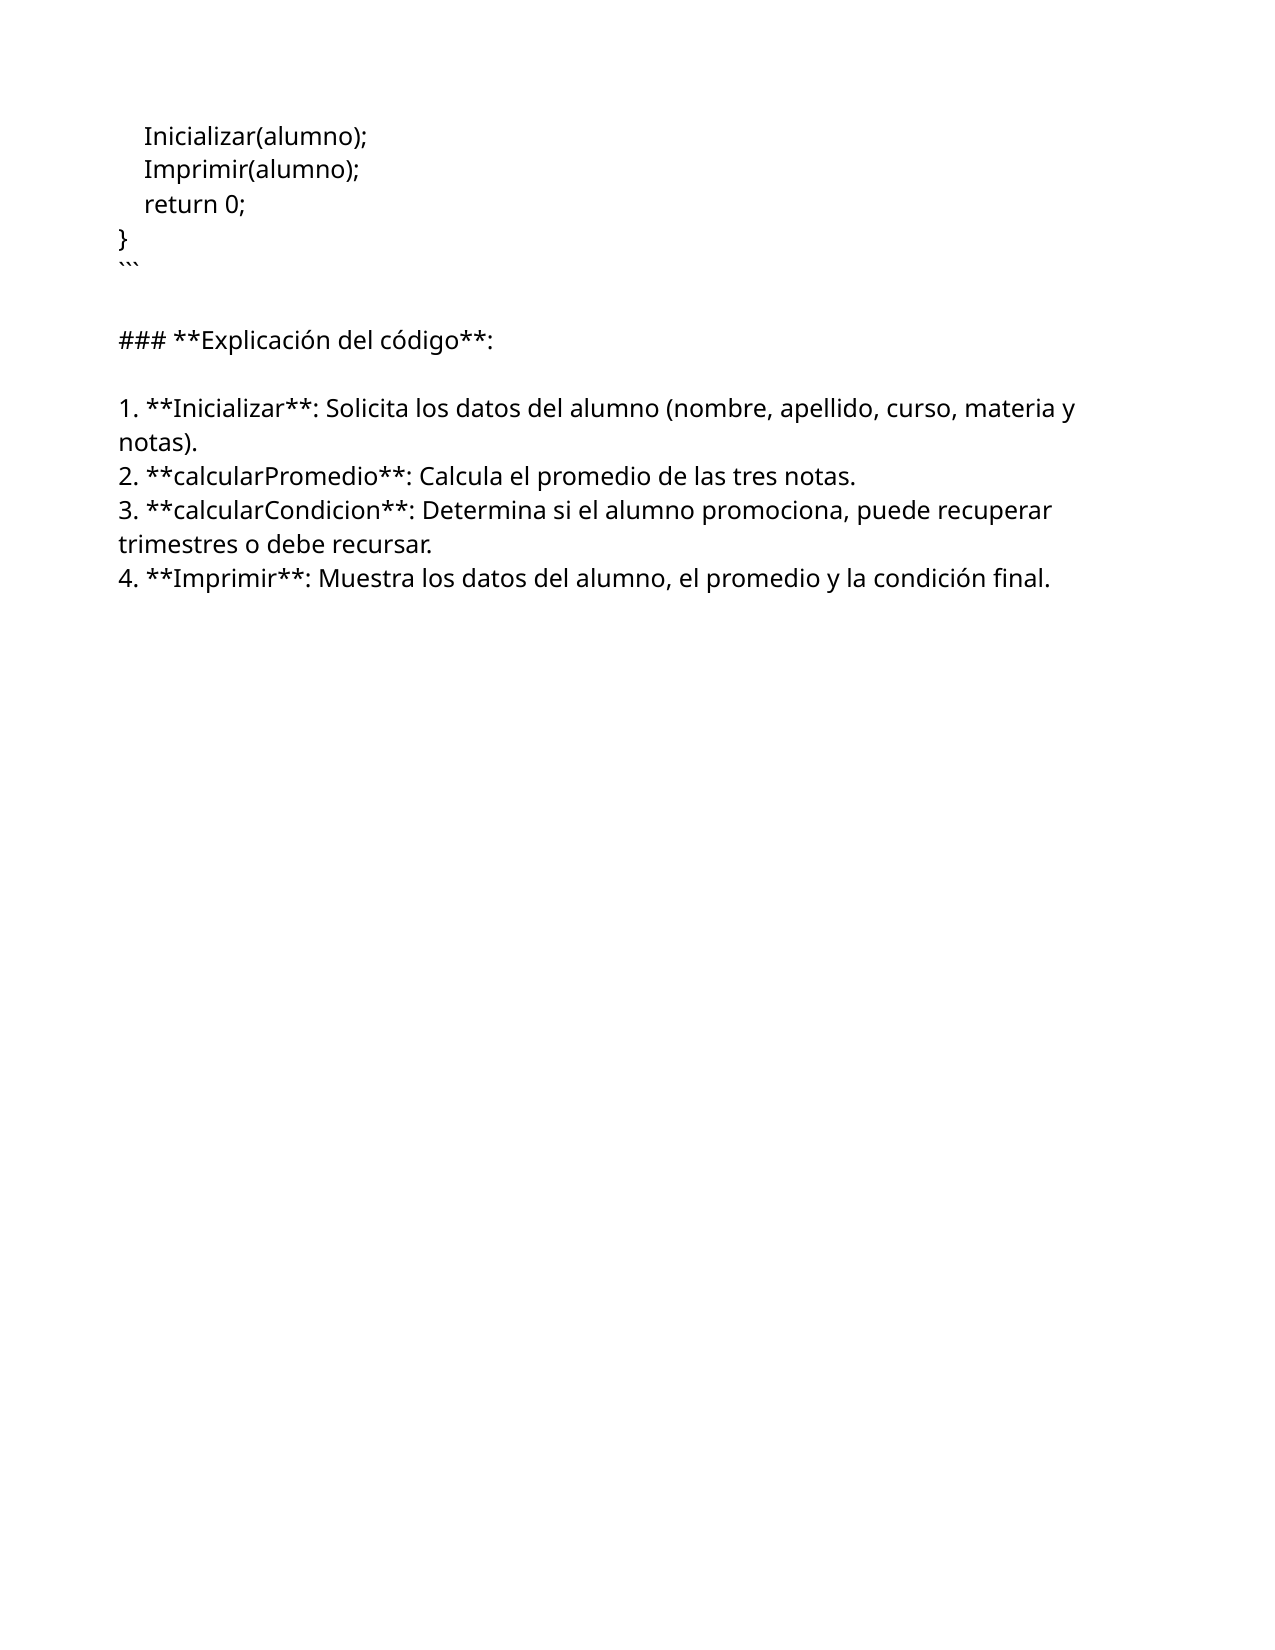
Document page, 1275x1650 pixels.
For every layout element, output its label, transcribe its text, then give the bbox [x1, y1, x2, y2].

text Inicializar(alumno); [118, 118, 1157, 152]
text return 0; [118, 186, 1157, 220]
text 1. **Inicializar**: Solicita los datos del alumno (nombre, apellido, curso, materia y notas). [118, 391, 1157, 459]
text Imprimir(alumno); [118, 152, 1157, 186]
text ### **Explicación del código**: [118, 322, 1157, 357]
text 2. **calcularPromedio**: Calcula el promedio de las tres notas. [118, 459, 1157, 493]
text 4. **Imprimir**: Muestra los datos del alumno, el promedio y la condición final. [118, 561, 1157, 595]
text } [118, 220, 1157, 254]
text ``` [118, 254, 1157, 288]
text 3. **calcularCondicion**: Determina si el alumno promociona, puede recuperar trimestres o debe recursar. [118, 493, 1157, 561]
